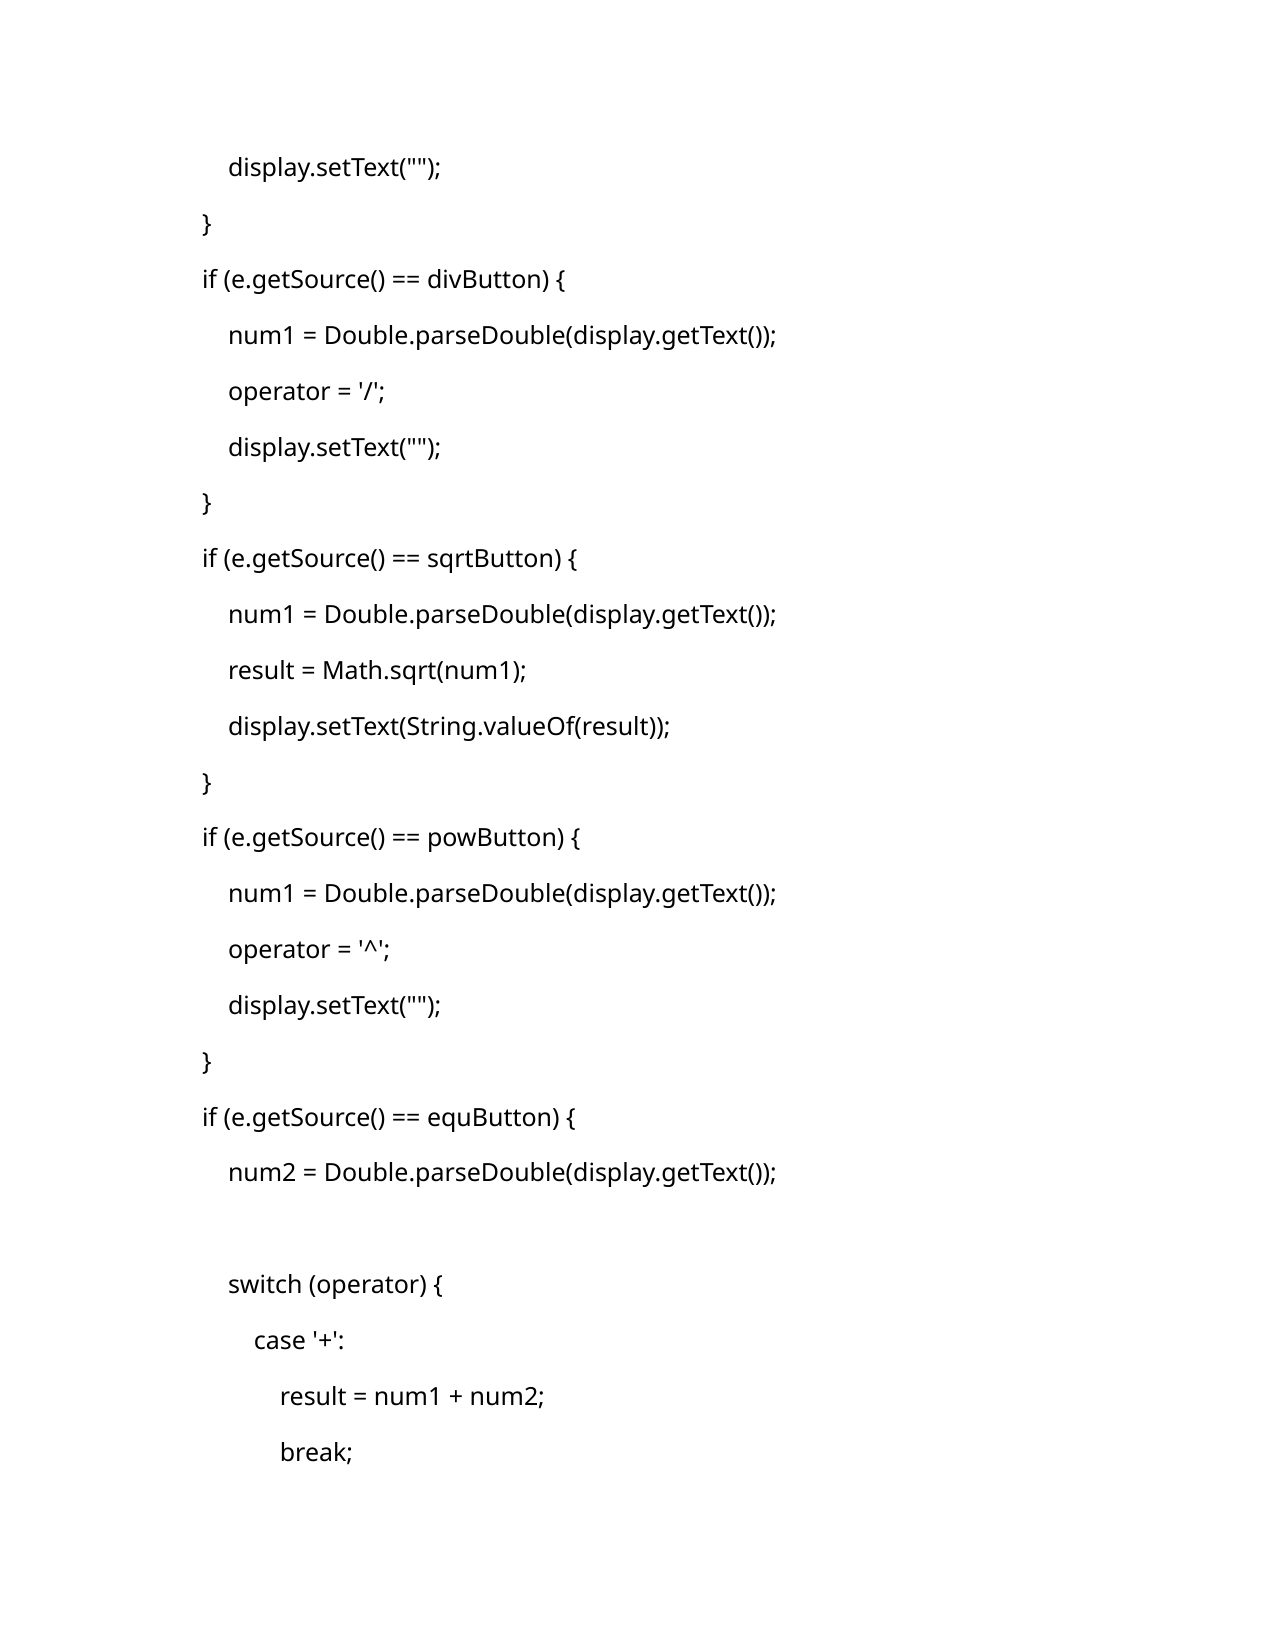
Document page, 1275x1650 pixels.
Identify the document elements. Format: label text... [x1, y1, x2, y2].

text display.setText(""); [150, 987, 1125, 1022]
text if (e.getSource() == divButton) { [150, 262, 1125, 296]
text if (e.getSource() == powButton) { [150, 820, 1125, 854]
text operator = '/'; [150, 373, 1125, 407]
text num2 = Double.parseDouble(display.getText()); [150, 1155, 1125, 1189]
text if (e.getSource() == equButton) { [150, 1099, 1125, 1133]
text } [150, 206, 1125, 240]
text switch (operator) { [150, 1267, 1125, 1301]
text if (e.getSource() == sqrtButton) { [150, 541, 1125, 575]
text num1 = Double.parseDouble(display.getText()); [150, 597, 1125, 631]
text break; [150, 1434, 1125, 1468]
text } [150, 485, 1125, 519]
text display.setText(String.valueOf(result)); [150, 708, 1125, 742]
text } [150, 1043, 1125, 1077]
text num1 = Double.parseDouble(display.getText()); [150, 317, 1125, 352]
text display.setText(""); [150, 150, 1125, 184]
text } [150, 764, 1125, 798]
text num1 = Double.parseDouble(display.getText()); [150, 876, 1125, 910]
text result = Math.sqrt(num1); [150, 652, 1125, 687]
text result = num1 + num2; [150, 1378, 1125, 1412]
text case '+': [150, 1322, 1125, 1357]
text operator = '^'; [150, 932, 1125, 966]
text display.setText(""); [150, 429, 1125, 463]
